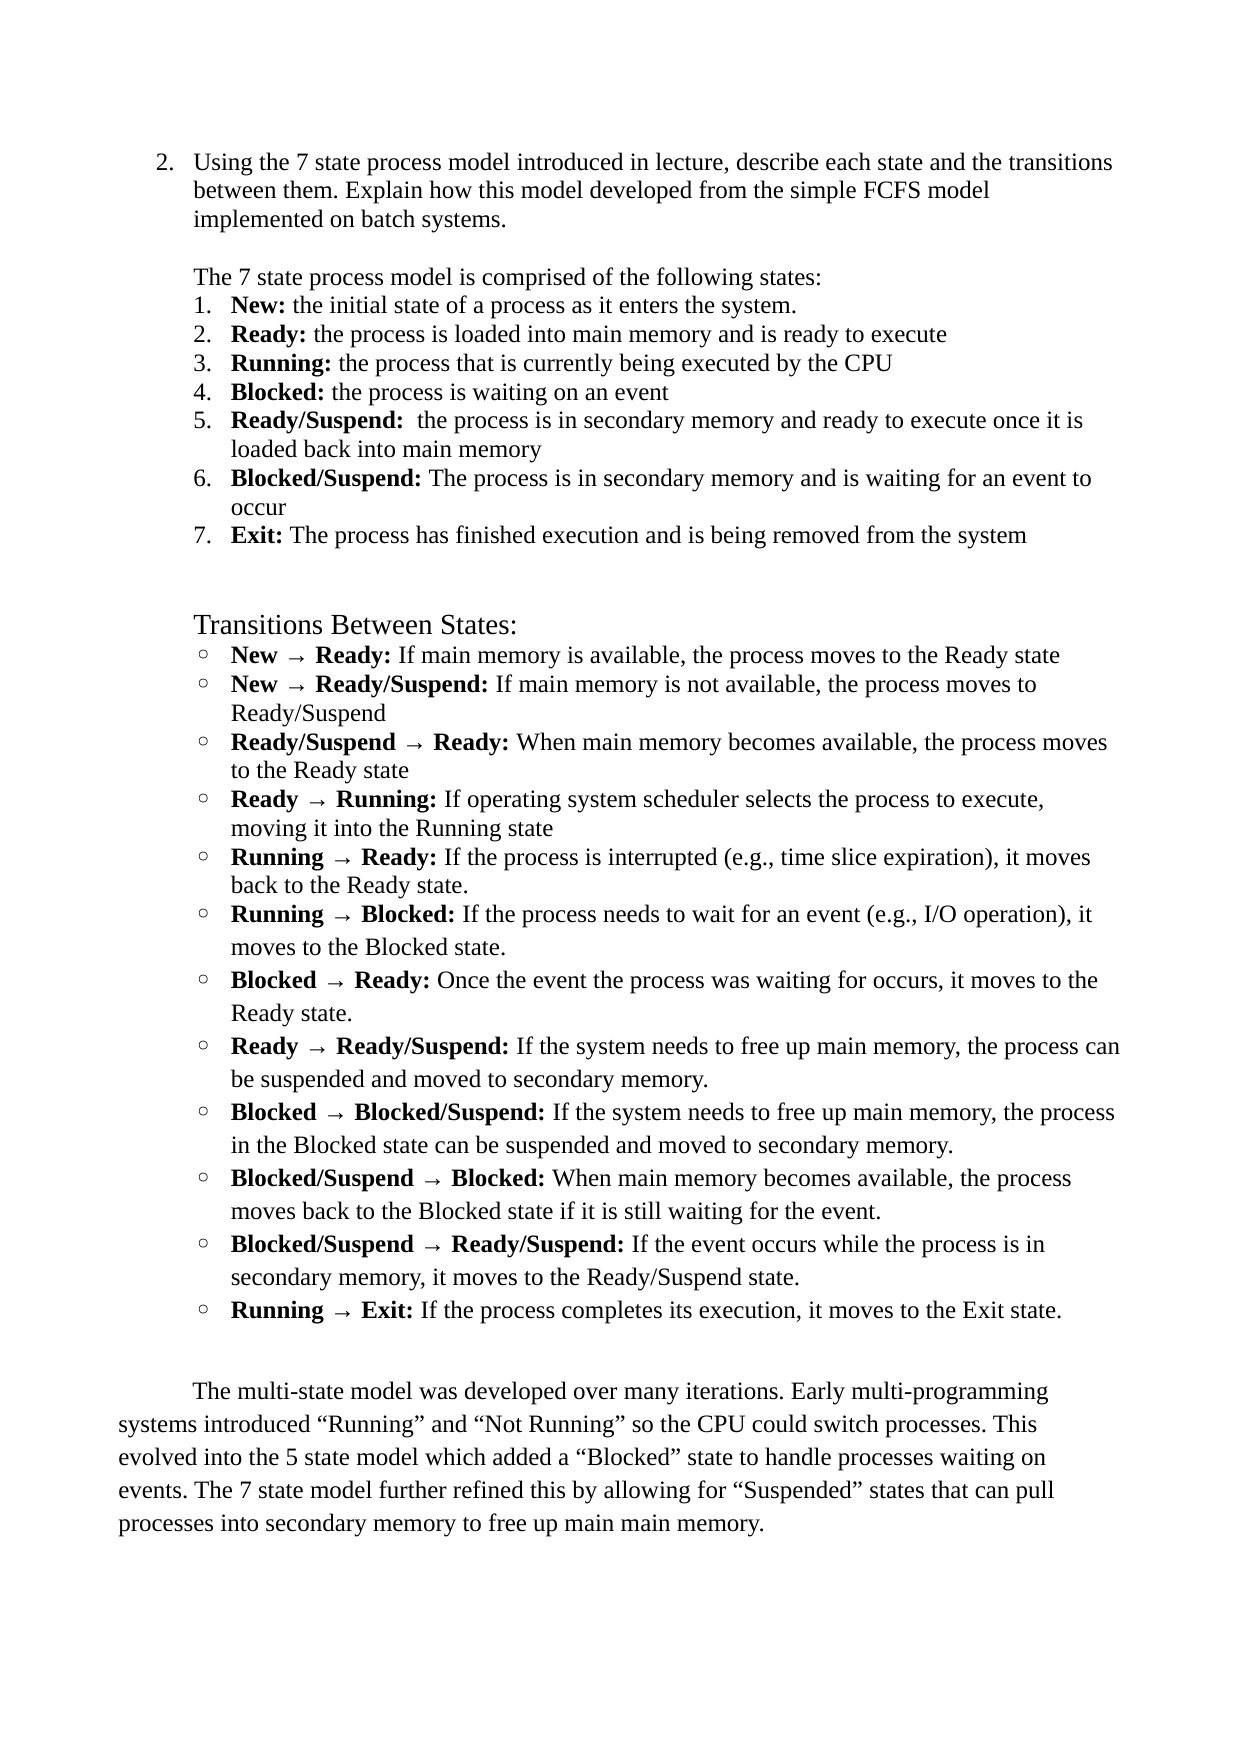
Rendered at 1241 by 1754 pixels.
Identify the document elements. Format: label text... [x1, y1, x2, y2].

list Blocked/Suspend: The process is in secondary memory and is waiting for an event to occur [193, 463, 1122, 521]
list Ready → Running: If operating system scheduler selects the process to execute, moving it into the Running state [193, 784, 1122, 842]
list The 7 state process model is comprised of the following states: [156, 262, 1122, 291]
list Ready → Ready/Suspend: If the system needs to free up main memory, the process can be suspended and moved to secondary memory. [193, 1031, 1122, 1093]
list Ready/Suspend → Ready: When main memory becomes available, the process moves to the Ready state [193, 727, 1122, 784]
list Exit: The process has finished execution and is being removed from the system [193, 521, 1122, 549]
list Blocked/Suspend → Blocked: When main memory becomes available, the process moves back to the Blocked state if it is still waiting for the event. [193, 1163, 1122, 1225]
list New → Ready/Suspend: If main memory is not available, the process moves to Ready/Suspend [193, 669, 1122, 727]
list Blocked → Ready: Once the event the process was waiting for occurs, it moves to the Ready state. [193, 965, 1122, 1027]
list Running: the process that is currently being executed by the CPU [193, 348, 1122, 377]
subtitle Transitions Between States: [156, 607, 1122, 640]
list New → Ready: If main memory is available, the process moves to the Ready state [193, 640, 1122, 669]
list Ready: the process is loaded into main memory and is ready to execute [193, 319, 1122, 348]
list Running → Ready: If the process is interrupted (e.g., time slice expiration), it moves back to the Ready state. [193, 842, 1122, 899]
text The multi-state model was developed over many iterations. Early multi-programming systems introduced “Running” and “Not Running” so the CPU could switch processes. This evolved into the 5 state model which added a “Blocked” state to handle processes waiting on events. The 7 state model further refined this by allowing for “Suspended” states that can pull processes into secondary memory to free up main main memory. [118, 1376, 1122, 1537]
list Blocked/Suspend → Ready/Suspend: If the event occurs while the process is in secondary memory, it moves to the Ready/Suspend state. [193, 1229, 1122, 1291]
list Running → Blocked: If the process needs to wait for an event (e.g., I/O operation), it moves to the Blocked state. [193, 899, 1122, 961]
list Running → Exit: If the process completes its execution, it moves to the Exit state. [193, 1295, 1122, 1357]
list New: the initial state of a process as it enters the system. [193, 291, 1122, 319]
list Using the 7 state process model introduced in lecture, describe each state and the transitions between them. Explain how this model developed from the simple FCFS model implemented on batch systems. [156, 147, 1122, 233]
list Ready/Suspend: the process is in secondary memory and ready to execute once it is loaded back into main memory [193, 406, 1122, 463]
list Blocked → Blocked/Suspend: If the system needs to free up main memory, the process in the Blocked state can be suspended and moved to secondary memory. [193, 1097, 1122, 1159]
list Blocked: the process is waiting on an event [193, 377, 1122, 406]
